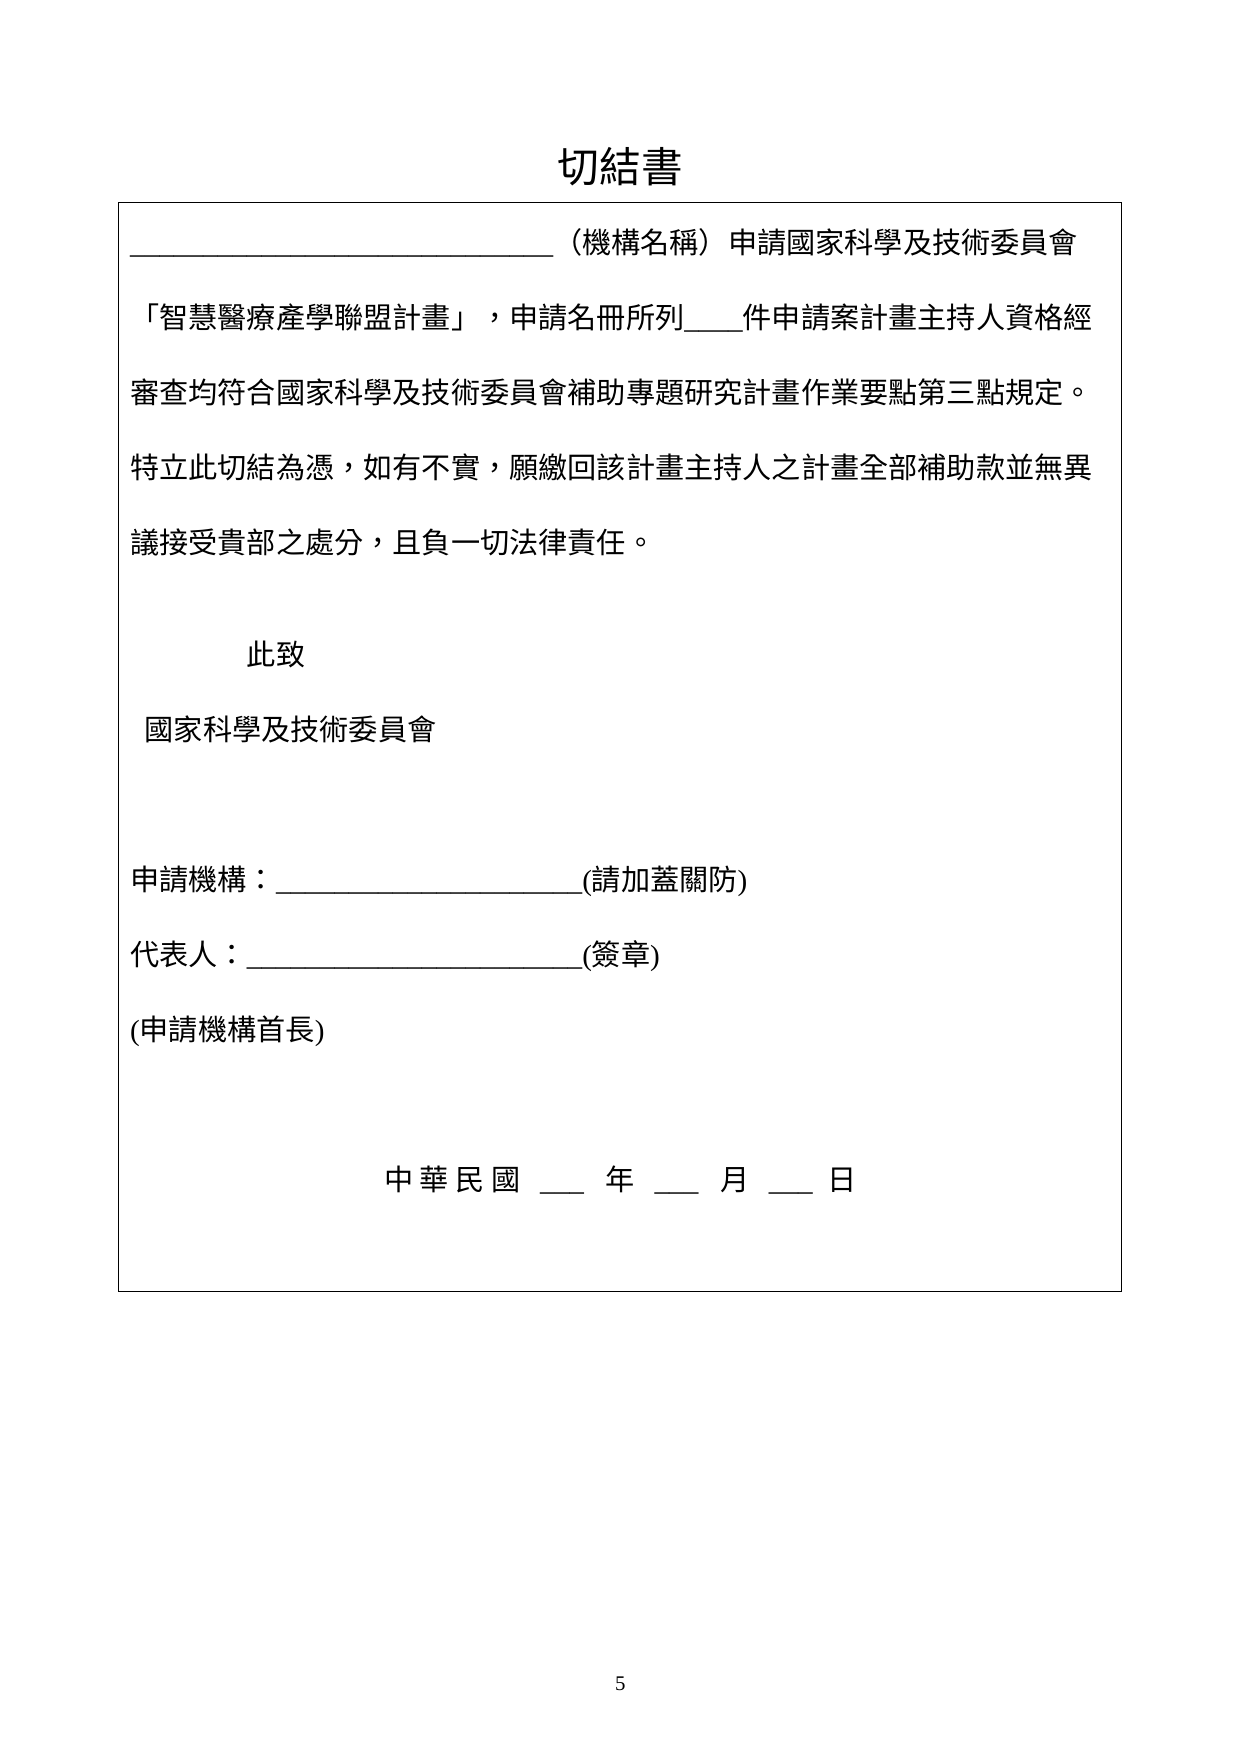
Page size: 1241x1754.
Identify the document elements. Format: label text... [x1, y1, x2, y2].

subtitle 切結書 [118, 127, 1122, 202]
table_header _____________________________（機構名稱）申請國家科學及技術委員會「智慧醫療產學聯盟計畫」，申請名冊所列____件申請案計畫主持人資格經審查均符合國家科學及技術委員會補助專題研究計畫作業要點第三點規定。特立此切結為憑，如有不實，願繳回該計畫主持人之計畫全部補助款並無異議接受貴部之處分，且負一切法律責任。 此致 國家科學及技術委員會 申請機構：_____________________(請加蓋關防) 代表人：_______________________(簽章) (申請機構首長) 中 華 民 國 ___ 年 ___ 月 ___ 日 [119, 203, 1121, 1291]
